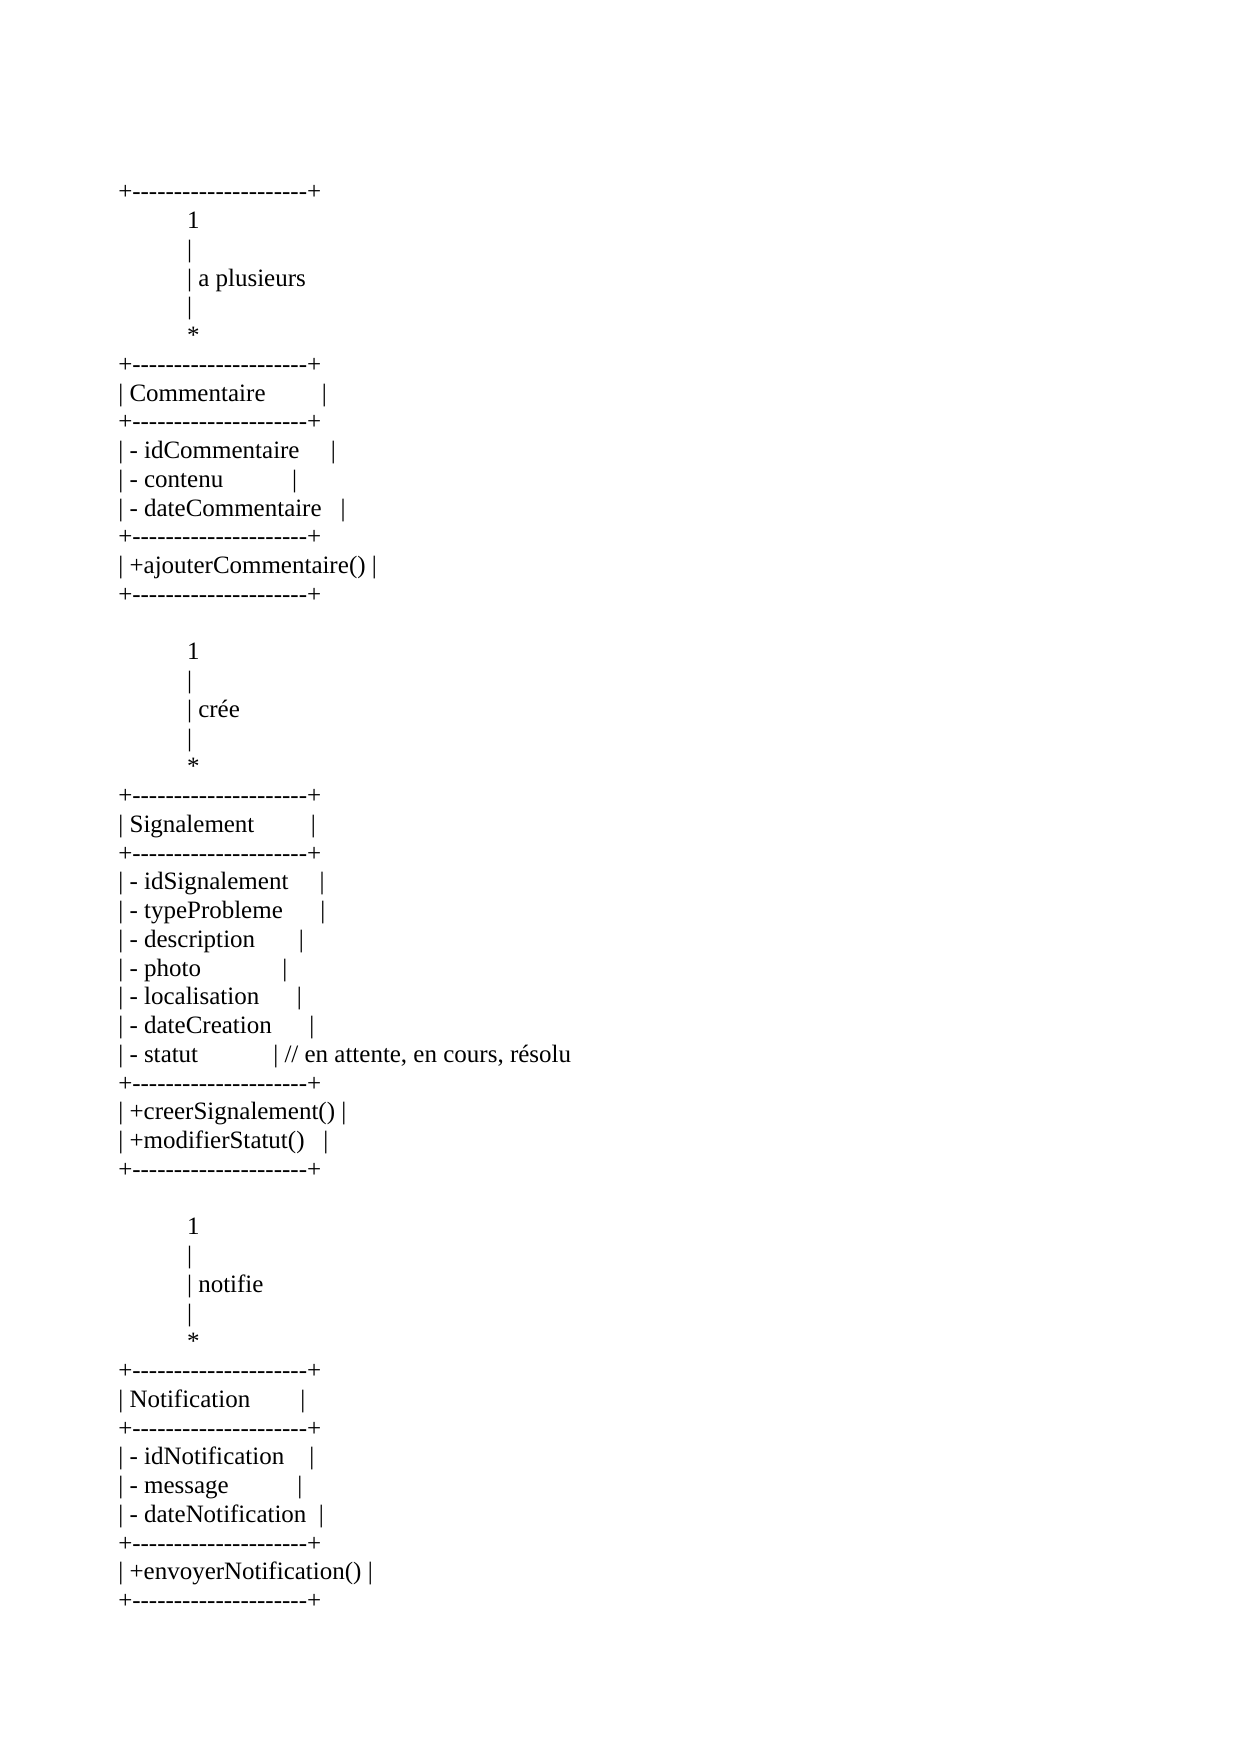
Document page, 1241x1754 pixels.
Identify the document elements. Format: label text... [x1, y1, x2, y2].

text | a plusieurs [118, 263, 1122, 291]
text | - idSignalement | [118, 866, 1122, 895]
text | notifie [118, 1269, 1122, 1298]
text | +modifierStatut() | [118, 1125, 1122, 1154]
text | [118, 291, 1122, 320]
text * [118, 320, 1122, 349]
text +---------------------+ [118, 1413, 1122, 1441]
text +---------------------+ [118, 780, 1122, 809]
text | - localisation | [118, 981, 1122, 1010]
text | - dateCommentaire | [118, 493, 1122, 521]
text | - photo | [118, 953, 1122, 981]
text +---------------------+ [118, 1068, 1122, 1096]
text | - description | [118, 924, 1122, 953]
text | crée [118, 694, 1122, 723]
text +---------------------+ [118, 521, 1122, 550]
text +---------------------+ [118, 1528, 1122, 1556]
text | Signalement | [118, 809, 1122, 838]
text +---------------------+ [118, 1154, 1122, 1183]
text | +creerSignalement() | [118, 1096, 1122, 1125]
text | [118, 665, 1122, 694]
text | - statut | // en attente, en cours, résolu [118, 1039, 1122, 1068]
text | [118, 1240, 1122, 1269]
text | - contenu | [118, 464, 1122, 493]
text | - message | [118, 1470, 1122, 1499]
text | - dateNotification | [118, 1499, 1122, 1528]
text | [118, 1298, 1122, 1326]
text | Commentaire | [118, 378, 1122, 406]
text * [118, 1326, 1122, 1355]
text | [118, 234, 1122, 263]
text | - typeProbleme | [118, 895, 1122, 924]
text +---------------------+ [118, 838, 1122, 866]
text 1 [118, 205, 1122, 234]
text +---------------------+ [118, 176, 1122, 205]
text | - idCommentaire | [118, 435, 1122, 464]
text 1 [118, 636, 1122, 665]
text 1 [118, 1211, 1122, 1240]
text +---------------------+ [118, 1585, 1122, 1614]
text | Notification | [118, 1384, 1122, 1413]
text | [118, 723, 1122, 751]
text +---------------------+ [118, 406, 1122, 435]
text | - dateCreation | [118, 1010, 1122, 1039]
text | - idNotification | [118, 1441, 1122, 1470]
text +---------------------+ [118, 1355, 1122, 1384]
text * [118, 751, 1122, 780]
text +---------------------+ [118, 579, 1122, 608]
text | +envoyerNotification() | [118, 1556, 1122, 1585]
text +---------------------+ [118, 349, 1122, 378]
text | +ajouterCommentaire() | [118, 550, 1122, 579]
